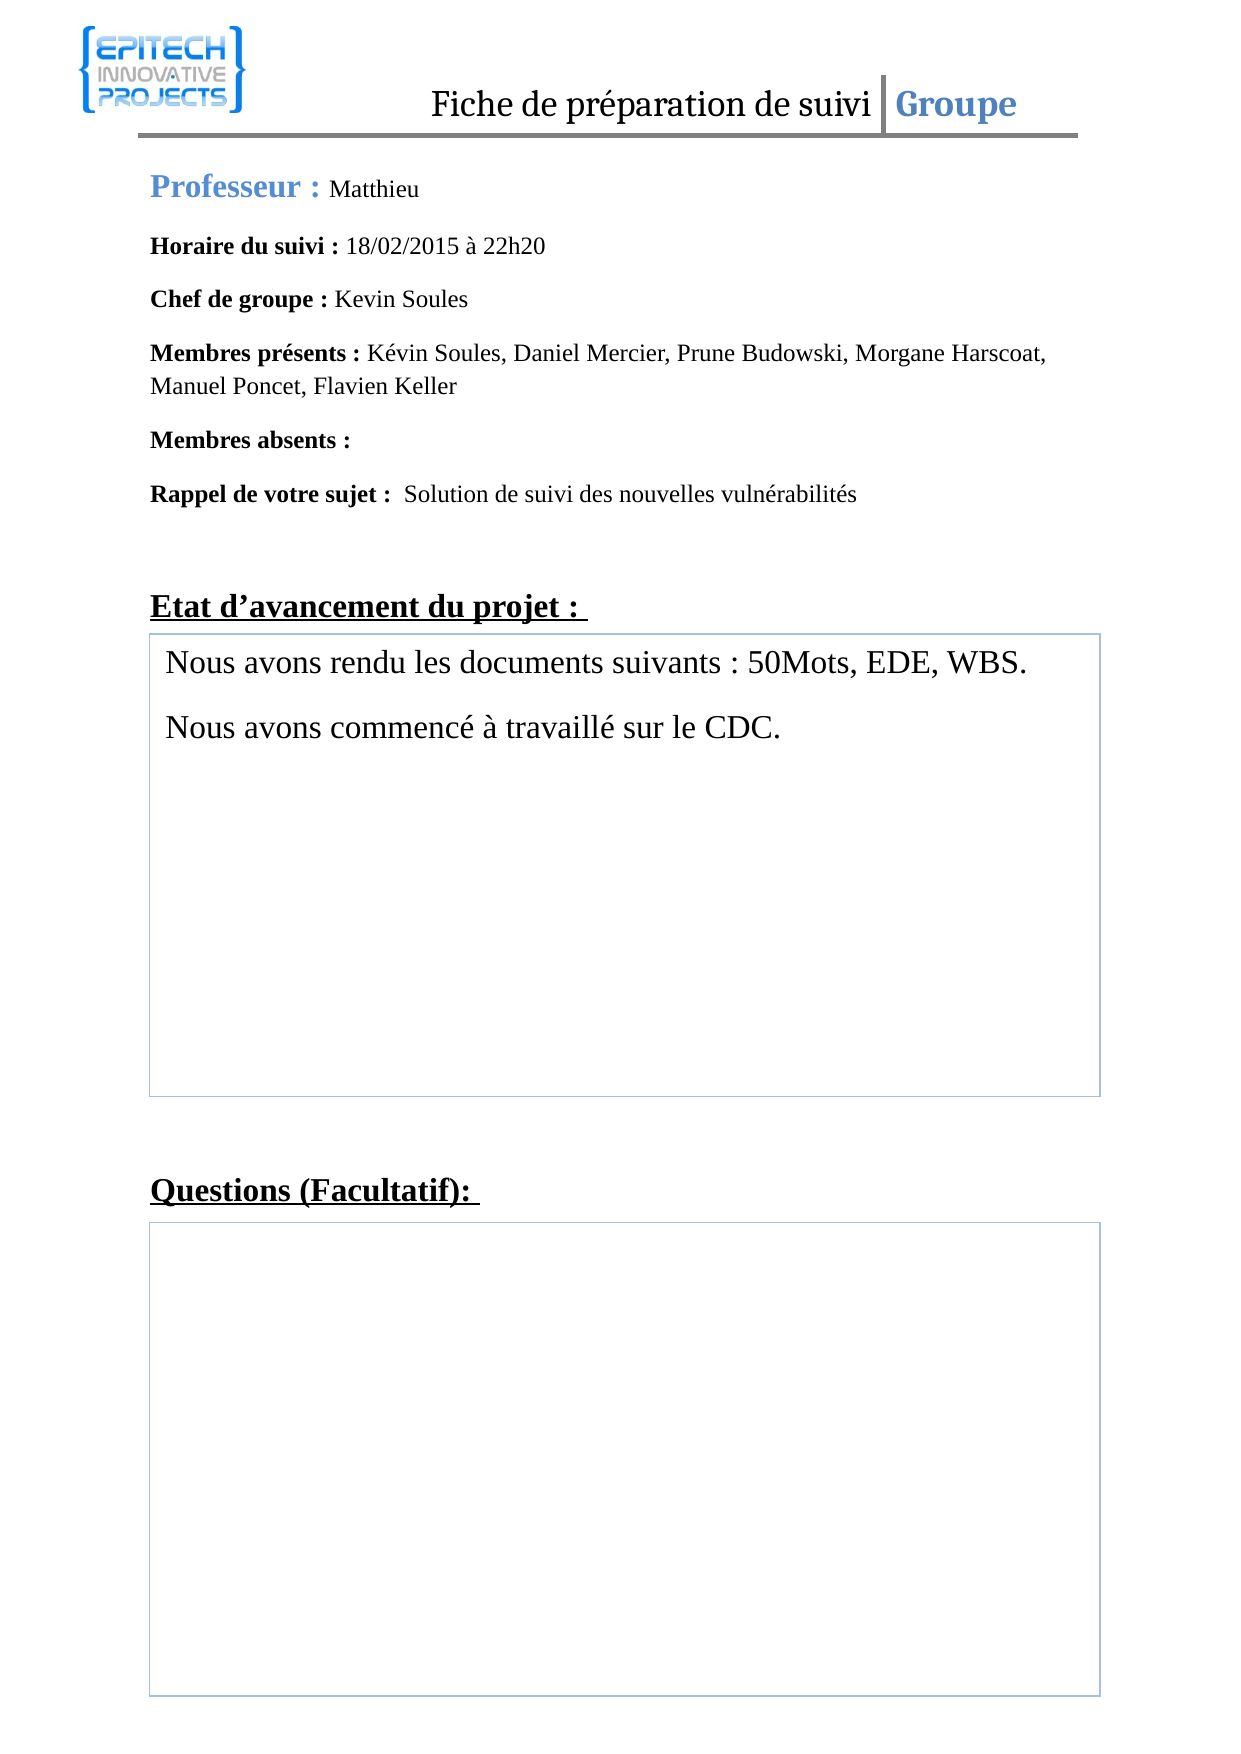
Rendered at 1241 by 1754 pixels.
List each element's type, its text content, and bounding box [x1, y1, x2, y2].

text Rappel de votre sujet : Solution de suivi des nouvelles vulnérabilités [150, 479, 1090, 508]
text Questions (Facultatif): [150, 1170, 1090, 1208]
text Membres absents : [150, 425, 1090, 454]
text Professeur : Matthieu [150, 166, 1090, 204]
text Chef de groupe : Kevin Soules [150, 284, 1090, 313]
text Etat d’avancement du projet : [150, 586, 1090, 624]
text Horaire du suivi : 18/02/2015 à 22h20 [150, 231, 1090, 259]
text Membres présents : Kévin Soules, Daniel Mercier, Prune Budowski, Morgane Harscoat, Manuel Poncet, Flavien Keller [150, 338, 1090, 400]
picture [77, 26, 247, 113]
text Nous avons rendu les documents suivants : 50Mots, EDE, WBS. [165, 642, 1084, 681]
text Nous avons commencé à travaillé sur le CDC. [165, 707, 1084, 746]
